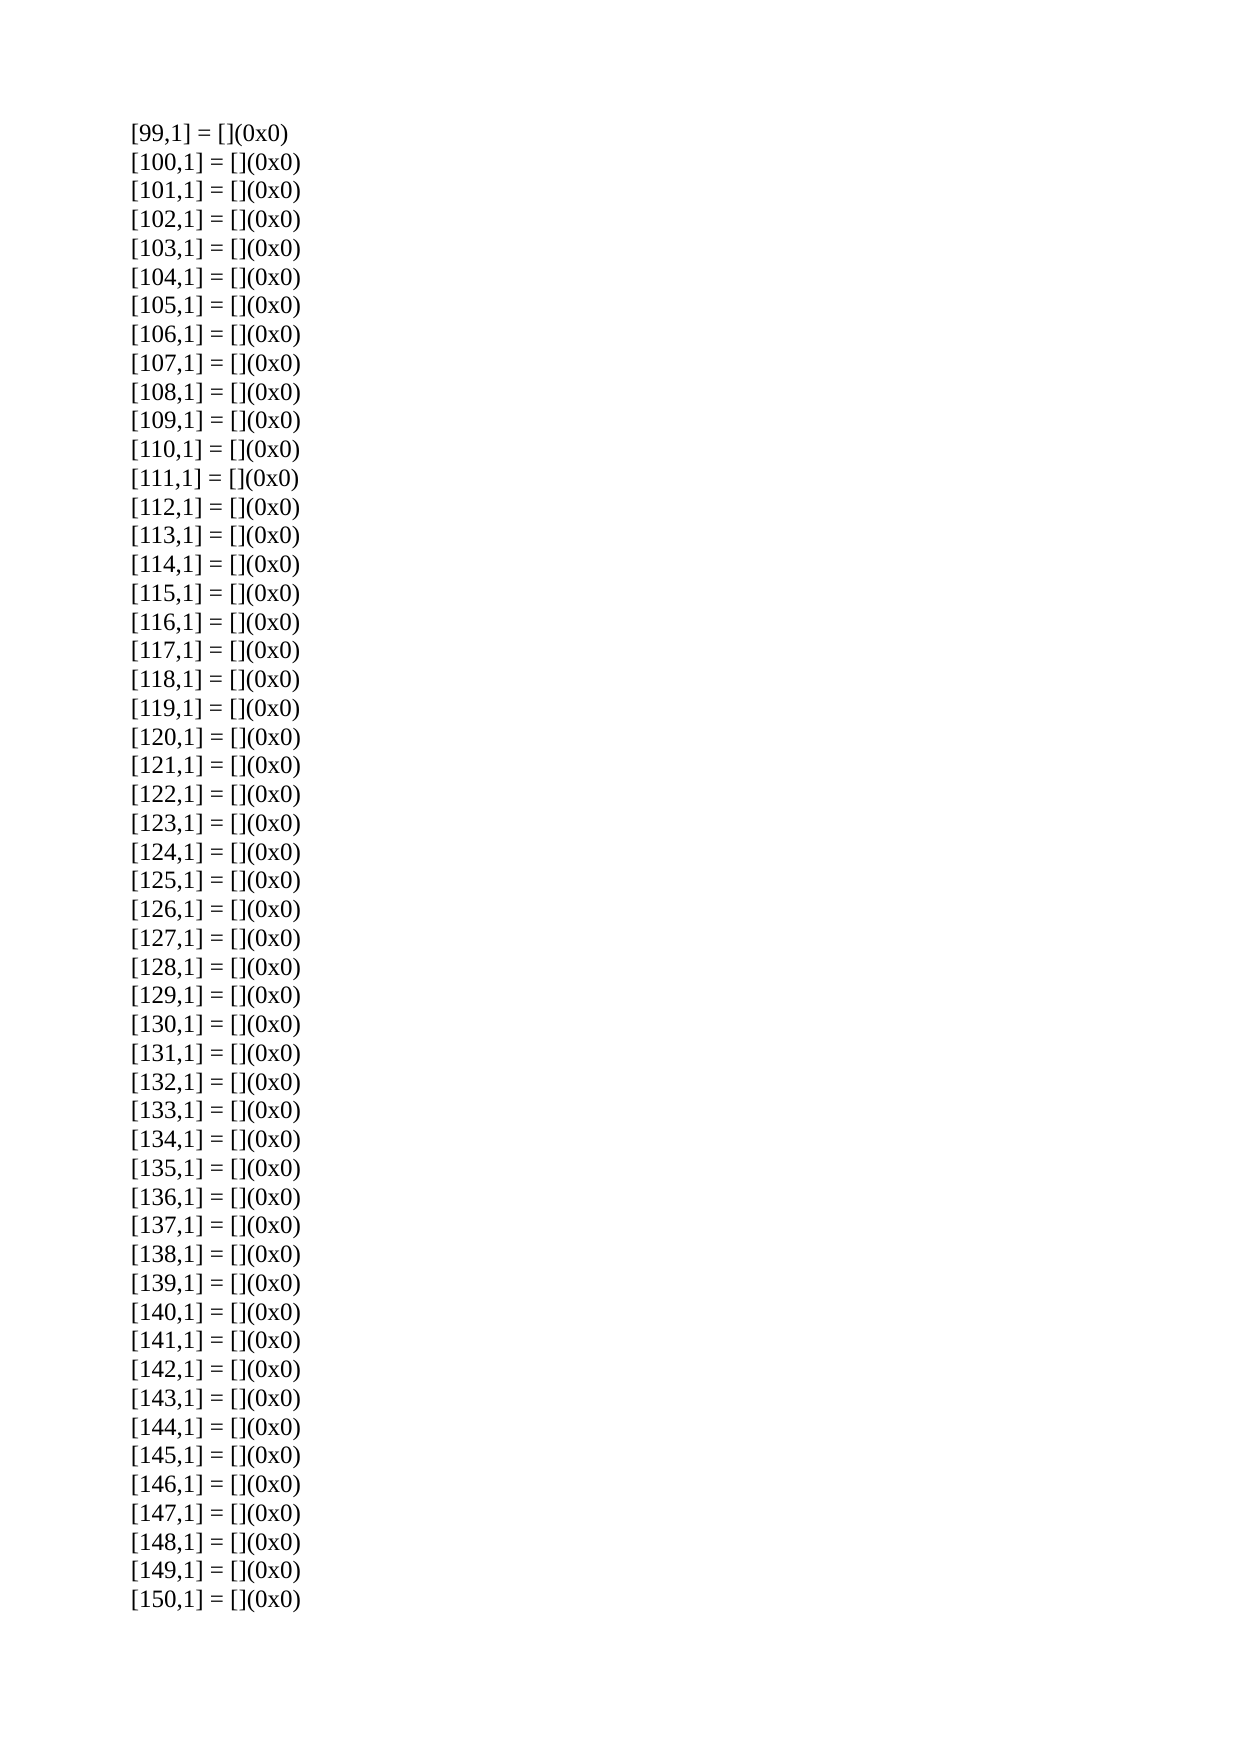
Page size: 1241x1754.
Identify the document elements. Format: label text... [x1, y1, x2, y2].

text [103,1] = [](0x0) [118, 233, 1122, 262]
text [117,1] = [](0x0) [118, 636, 1122, 664]
text [143,1] = [](0x0) [118, 1383, 1122, 1412]
text [140,1] = [](0x0) [118, 1297, 1122, 1326]
text [113,1] = [](0x0) [118, 521, 1122, 549]
text [141,1] = [](0x0) [118, 1326, 1122, 1354]
text [144,1] = [](0x0) [118, 1412, 1122, 1441]
text [121,1] = [](0x0) [118, 751, 1122, 779]
text [102,1] = [](0x0) [118, 204, 1122, 233]
text [119,1] = [](0x0) [118, 693, 1122, 722]
text [134,1] = [](0x0) [118, 1124, 1122, 1153]
text [105,1] = [](0x0) [118, 291, 1122, 319]
text [108,1] = [](0x0) [118, 377, 1122, 406]
text [136,1] = [](0x0) [118, 1182, 1122, 1211]
text [114,1] = [](0x0) [118, 549, 1122, 578]
text [138,1] = [](0x0) [118, 1239, 1122, 1268]
text [109,1] = [](0x0) [118, 406, 1122, 434]
text [104,1] = [](0x0) [118, 262, 1122, 291]
text [129,1] = [](0x0) [118, 981, 1122, 1009]
text [137,1] = [](0x0) [118, 1211, 1122, 1239]
text [115,1] = [](0x0) [118, 578, 1122, 607]
text [130,1] = [](0x0) [118, 1009, 1122, 1038]
text [147,1] = [](0x0) [118, 1498, 1122, 1527]
text [111,1] = [](0x0) [118, 463, 1122, 492]
text [127,1] = [](0x0) [118, 923, 1122, 952]
text [139,1] = [](0x0) [118, 1268, 1122, 1297]
text [107,1] = [](0x0) [118, 348, 1122, 377]
text [150,1] = [](0x0) [118, 1584, 1122, 1613]
text [124,1] = [](0x0) [118, 837, 1122, 866]
text [112,1] = [](0x0) [118, 492, 1122, 521]
text [126,1] = [](0x0) [118, 894, 1122, 923]
text [120,1] = [](0x0) [118, 722, 1122, 751]
text [110,1] = [](0x0) [118, 434, 1122, 463]
text [135,1] = [](0x0) [118, 1153, 1122, 1182]
text [106,1] = [](0x0) [118, 319, 1122, 348]
text [131,1] = [](0x0) [118, 1038, 1122, 1067]
text [101,1] = [](0x0) [118, 176, 1122, 204]
text [99,1] = [](0x0) [118, 118, 1122, 147]
text [116,1] = [](0x0) [118, 607, 1122, 636]
text [148,1] = [](0x0) [118, 1527, 1122, 1556]
text [142,1] = [](0x0) [118, 1354, 1122, 1383]
text [100,1] = [](0x0) [118, 147, 1122, 176]
text [145,1] = [](0x0) [118, 1441, 1122, 1469]
text [118,1] = [](0x0) [118, 664, 1122, 693]
text [122,1] = [](0x0) [118, 779, 1122, 808]
text [149,1] = [](0x0) [118, 1556, 1122, 1584]
text [128,1] = [](0x0) [118, 952, 1122, 981]
text [133,1] = [](0x0) [118, 1096, 1122, 1124]
text [132,1] = [](0x0) [118, 1067, 1122, 1096]
text [125,1] = [](0x0) [118, 866, 1122, 894]
text [123,1] = [](0x0) [118, 808, 1122, 837]
text [146,1] = [](0x0) [118, 1469, 1122, 1498]
